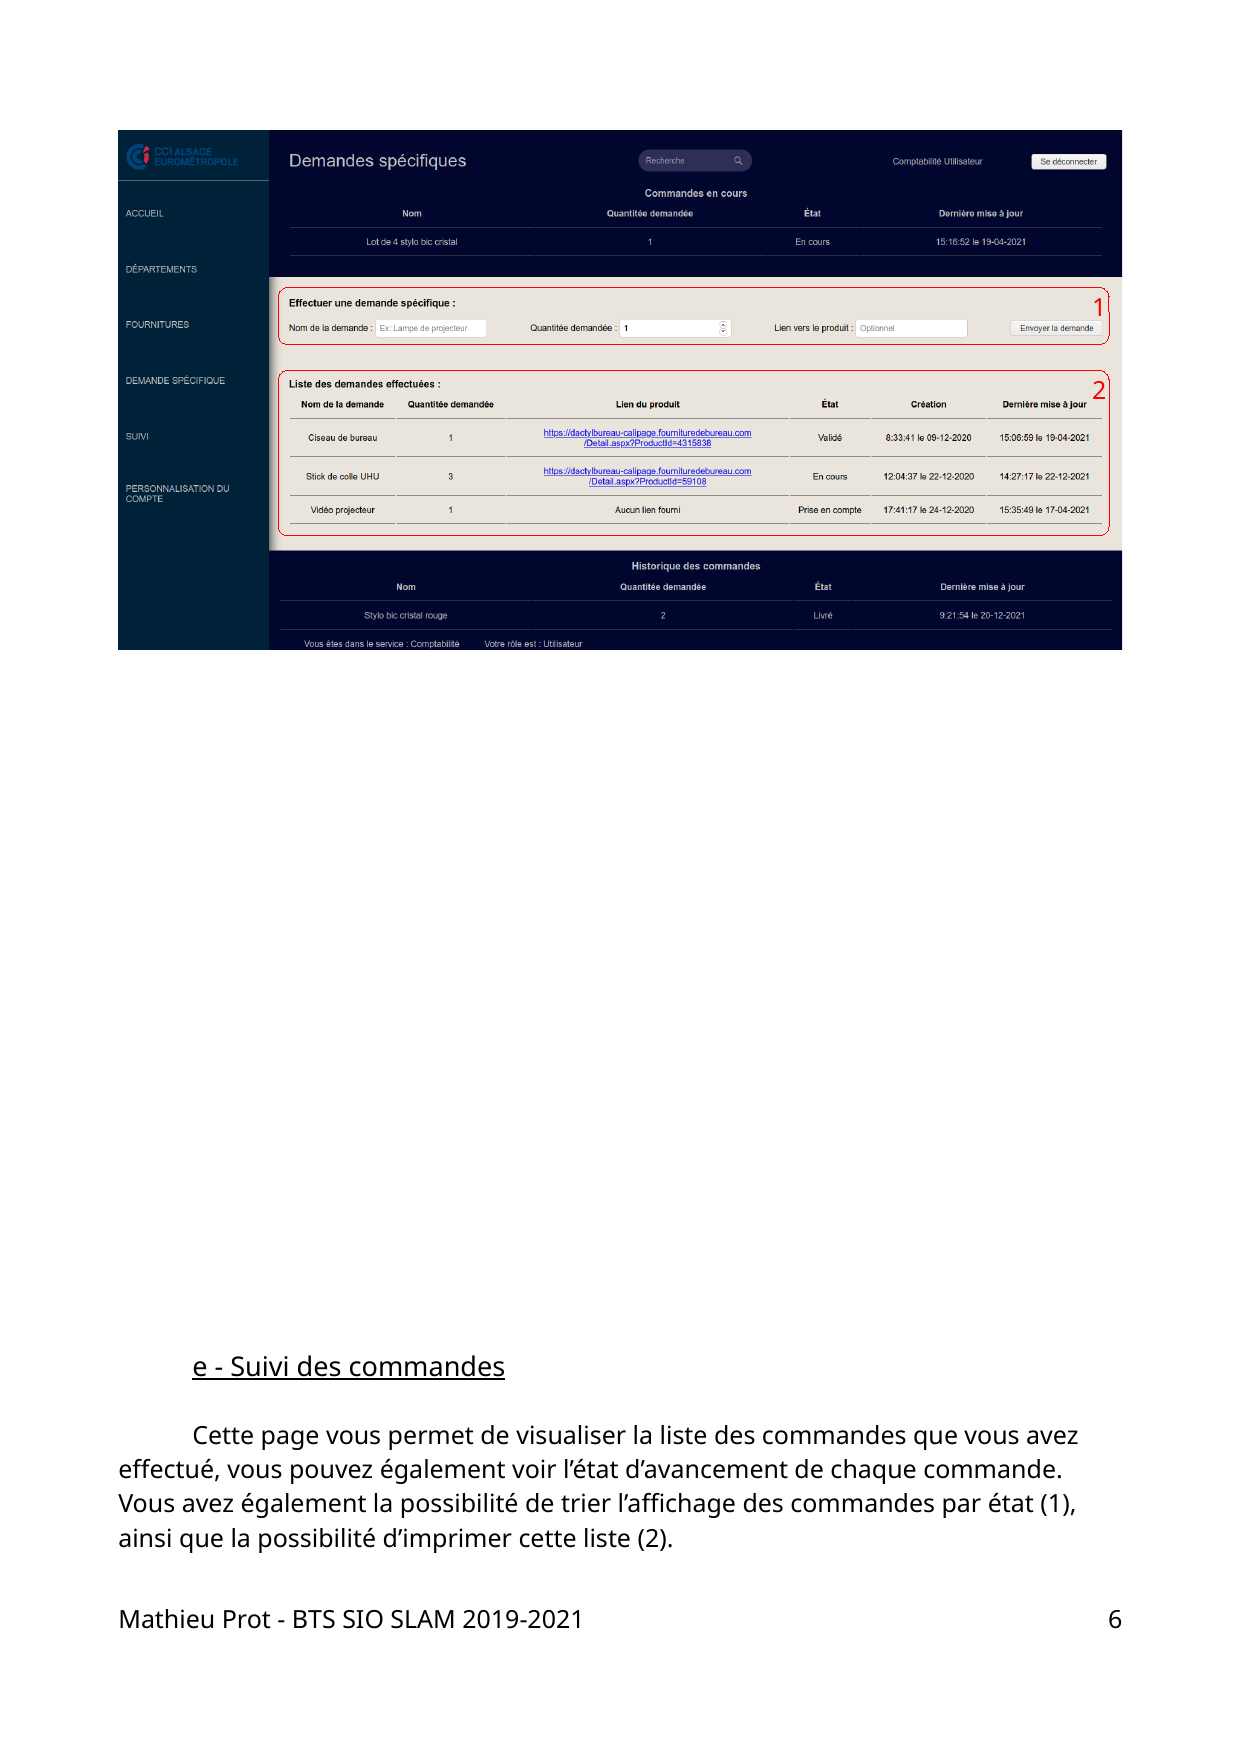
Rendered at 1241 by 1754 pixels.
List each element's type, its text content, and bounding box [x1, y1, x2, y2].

subtitle e - Suivi des commandes [118, 1347, 1122, 1384]
picture [118, 130, 1123, 650]
text Vous avez également la possibilité de trier l’affichage des commandes par état (1), ainsi que la possibilité d’imprimer cette liste (2). [118, 1486, 1122, 1554]
text Cette page vous permet de visualiser la liste des commandes que vous avez effectué, vous pouvez également voir l’état d’avancement de chaque commande. [118, 1418, 1122, 1486]
